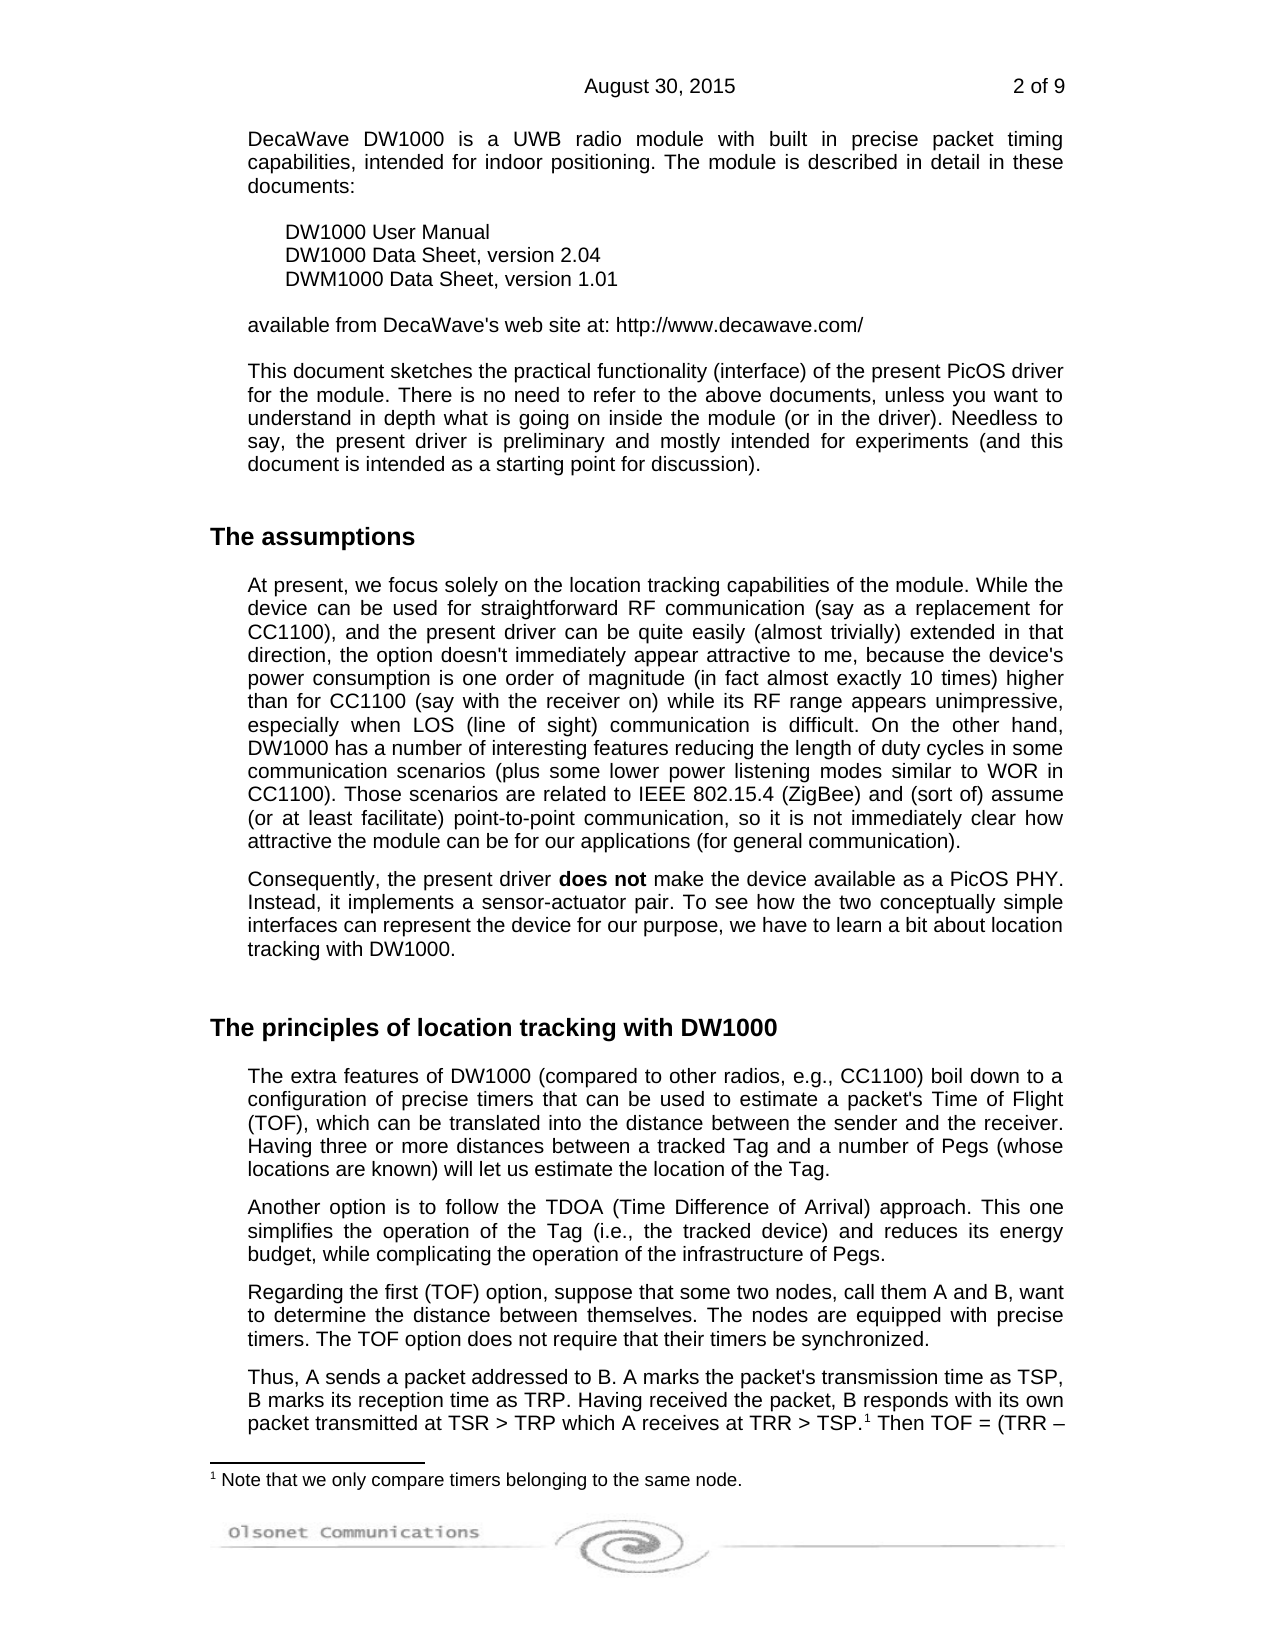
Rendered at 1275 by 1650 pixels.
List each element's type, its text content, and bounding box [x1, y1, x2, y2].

text At present, we focus solely on the location tracking capabilities of the module. While the device can be used for straightforward RF communication (say as a replacement for CC1100), and the present driver can be quite easily (almost trivially) extended in that direction, the option doesn't immediately appear attractive to me, because the device's power consumption is one order of magnitude (in fact almost exactly 10 times) higher than for CC1100 (say with the receiver on) while its RF range appears unimpressive, especially when LOS (line of sight) communication is difficult. On the other hand, DW1000 has a number of interesting features reducing the length of duty cycles in some communication scenarios (plus some lower power listening modes similar to WOR in CC1100). Those scenarios are related to IEEE 802.15.4 (ZigBee) and (sort of) assume (or at least facilitate) point-to-point communication, so it is not immediately clear how attractive the module can be for our applications (for general communication). [247, 574, 1065, 852]
subtitle The principles of location tracking with DW1000 [210, 1014, 1065, 1042]
text Thus, A sends a packet addressed to B. A marks the packet's transmission time as TSP, B marks its reception time as TRP. Having received the packet, B responds with its own packet transmitted at TSR > TRP which A receives at TRR > TSP. Then TOF = (TRR – [247, 1365, 1065, 1435]
picture [210, 1504, 1065, 1596]
text This document sketches the practical functionality (interface) of the present PicOS driver for the module. There is no need to refer to the above documents, unless you want to understand in depth what is going on inside the module (or in the driver). Needless to say, the present driver is preliminary and mostly intended for experiments (and this document is intended as a starting point for discussion). [247, 360, 1065, 476]
text DW1000 Data Sheet, version 2.04 [285, 244, 1065, 267]
text DW1000 User Manual [285, 221, 1065, 244]
text DecaWave DW1000 is a UWB radio module with built in precise packet timing capabilities, intended for indoor positioning. The module is described in detail in these documents: [247, 128, 1065, 197]
text Regarding the first (TOF) option, suppose that some two nodes, call them A and B, want to determine the distance between themselves. The nodes are equipped with precise timers. The TOF option does not require that their timers be synchronized. [247, 1281, 1065, 1350]
text Another option is to follow the TDOA (Time Difference of Arrival) approach. This one simplifies the operation of the Tag (i.e., the tracked device) and reduces its energy budget, while complicating the operation of the infrastructure of Pegs. [247, 1196, 1065, 1266]
subtitle The assumptions [210, 523, 1065, 551]
text Consequently, the present driver does not make the device available as a PicOS PHY. Instead, it implements a sensor-actuator pair. To see how the two conceptually simple interfaces can represent the device for our purpose, we have to learn a bit about location tracking with DW1000. [247, 867, 1065, 960]
text available from DecaWave's web site at: http://www.decawave.com/ [247, 313, 1065, 337]
text Note that we only compare timers belonging to the same node. [210, 1469, 1065, 1490]
text The extra features of DW1000 (compared to other radios, e.g., CC1100) boil down to a configuration of precise timers that can be used to estimate a packet's Time of Flight (TOF), which can be translated into the distance between the sender and the receiver. Having three or more distances between a tracked Tag and a number of Pegs (whose locations are known) will let us estimate the location of the Tag. [247, 1065, 1065, 1181]
text DWM1000 Data Sheet, version 1.01 [285, 267, 1065, 290]
